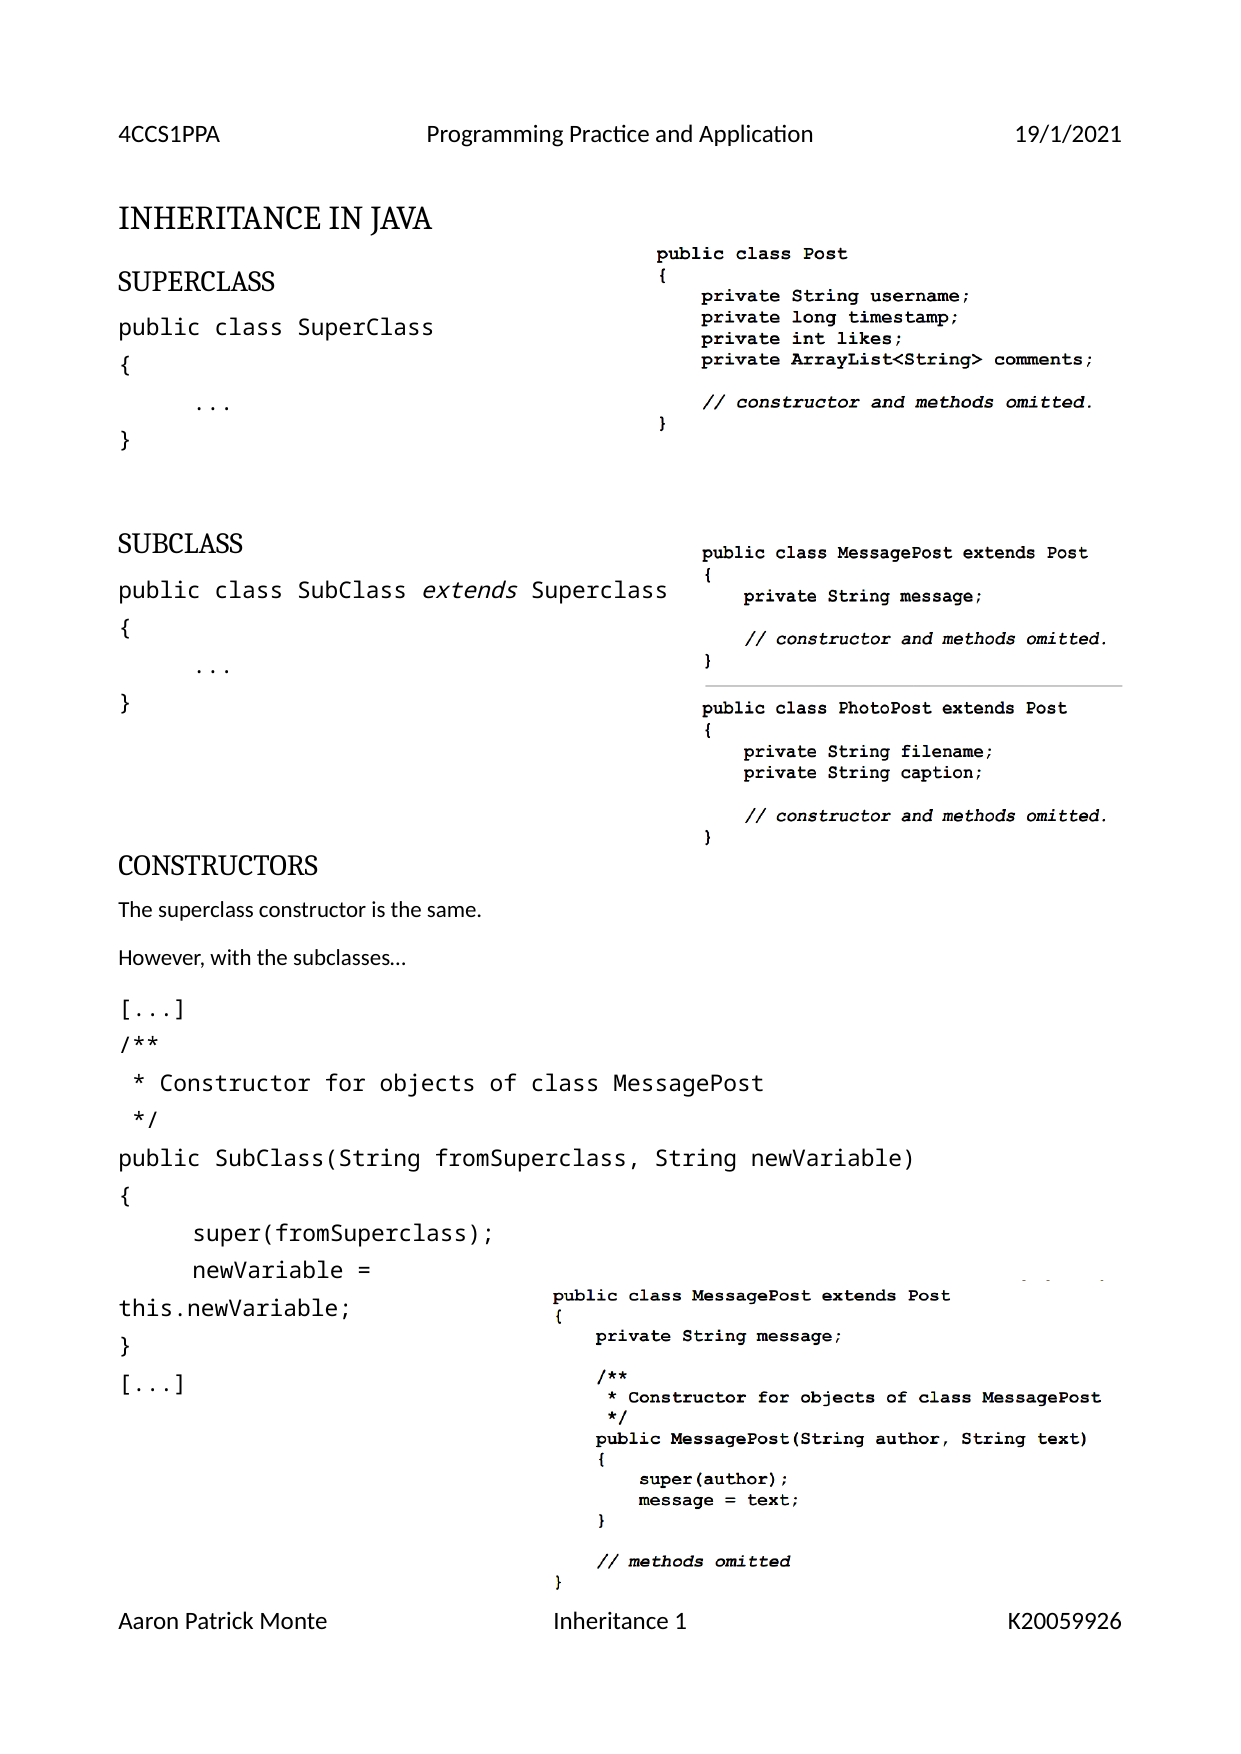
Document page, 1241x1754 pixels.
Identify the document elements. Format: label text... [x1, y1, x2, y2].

subtitle Constructors [118, 849, 1122, 883]
picture [637, 234, 1122, 450]
text [...] /** * Constructor for objects of class MessagePost */ public SubClass(String fromSuperclass, String newVariable) { super(fromSuperclass); newVariable = this.newVariable; } [...] [118, 992, 1122, 1398]
subtitle Inheritance in Java [118, 199, 1122, 237]
text public class SubClass extends Superclass { ... } [118, 574, 686, 717]
text public class SuperClass { ... } [118, 311, 1122, 492]
subtitle subclass [118, 527, 1122, 561]
text However, with the subclasses… [118, 943, 1122, 972]
text The superclass constructor is the same. [118, 895, 1122, 923]
picture [543, 1280, 1156, 1598]
picture [686, 536, 1131, 853]
subtitle superclass [118, 264, 637, 298]
